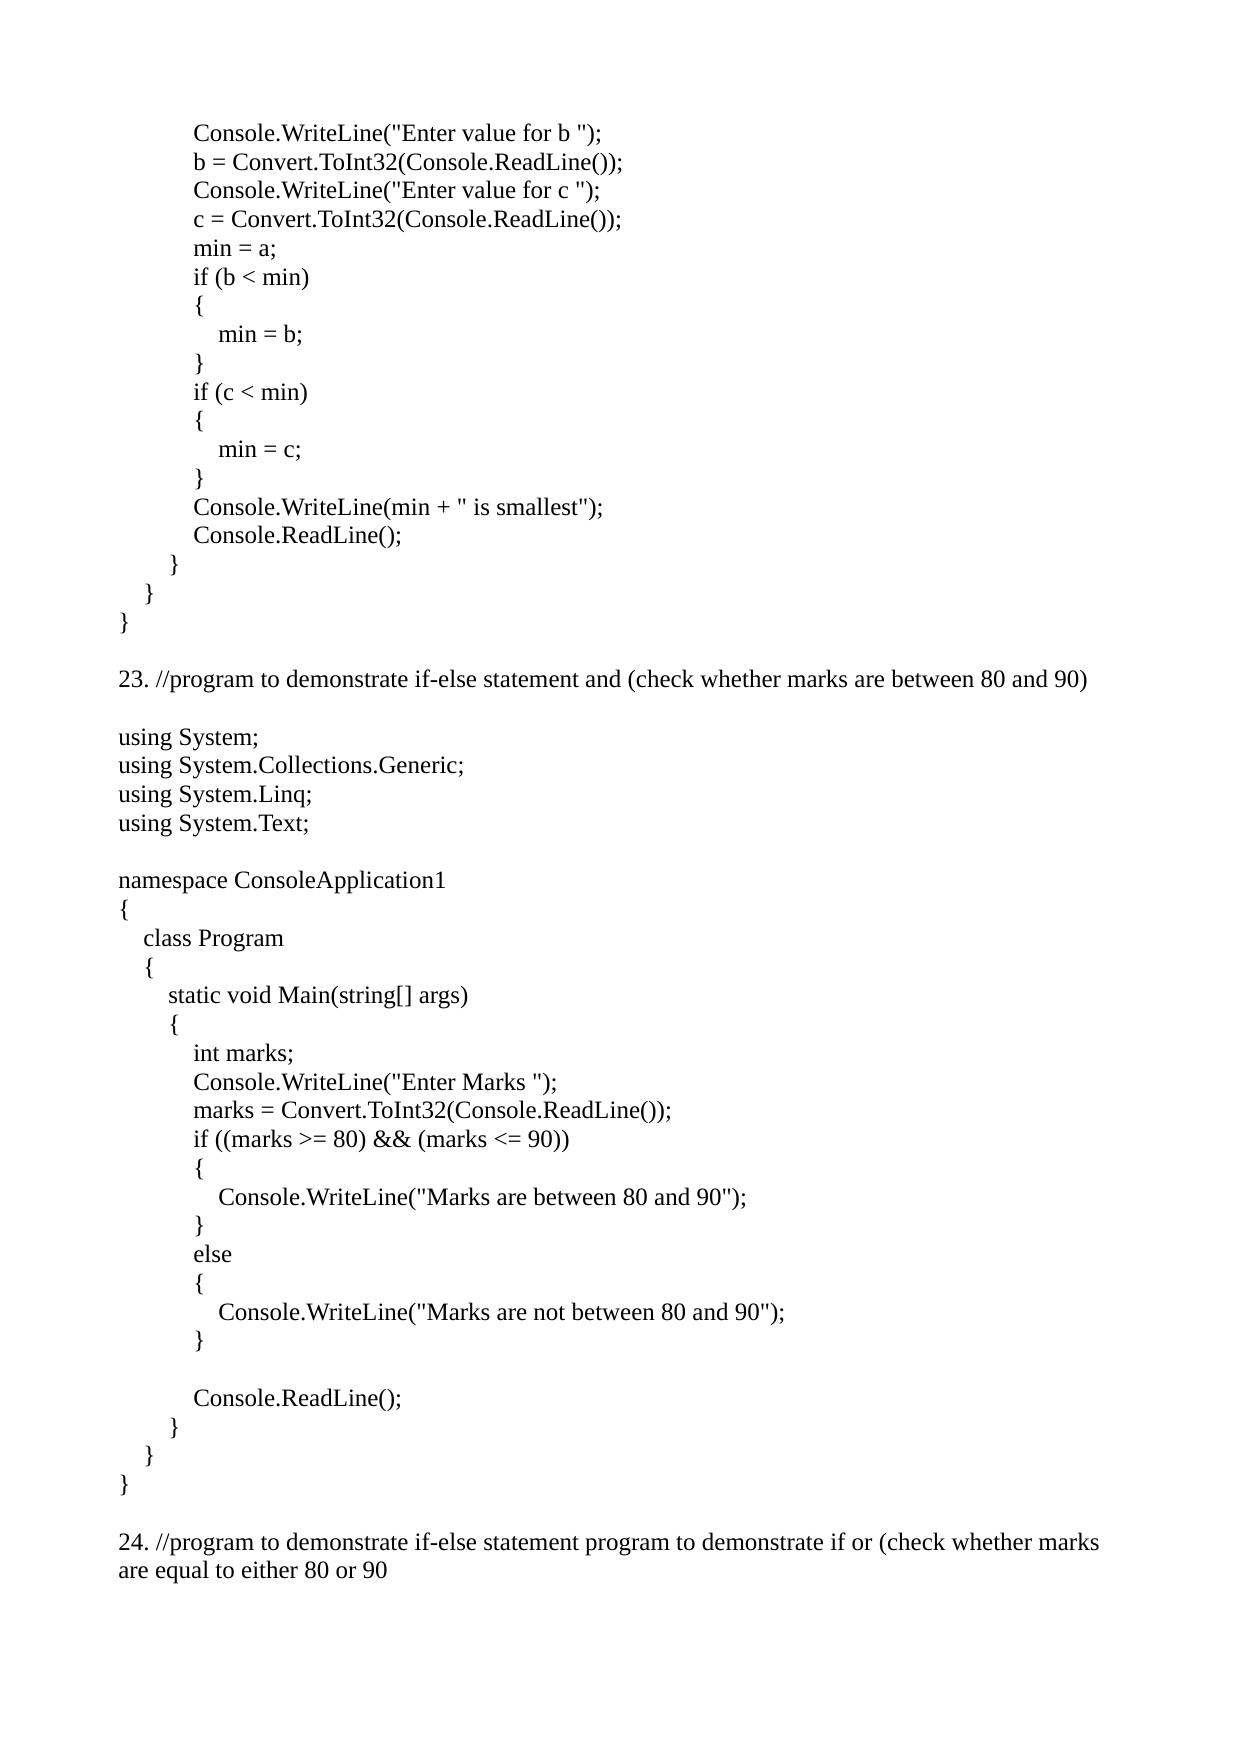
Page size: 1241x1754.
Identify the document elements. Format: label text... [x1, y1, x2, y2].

text } [118, 549, 1122, 578]
text c = Convert.ToInt32(Console.ReadLine()); [118, 204, 1122, 233]
text } [118, 607, 1122, 636]
text using System; [118, 722, 1122, 751]
text Console.WriteLine("Enter value for b "); [118, 118, 1122, 147]
text { [118, 406, 1122, 434]
text } [118, 1441, 1122, 1469]
text { [118, 894, 1122, 923]
text } [118, 1469, 1122, 1498]
text Console.WriteLine("Enter Marks "); [118, 1067, 1122, 1096]
text 23. //program to demonstrate if-else statement and (check whether marks are between 80 and 90) [118, 664, 1122, 693]
text namespace ConsoleApplication1 [118, 866, 1122, 894]
text using System.Collections.Generic; [118, 751, 1122, 779]
text } [118, 1412, 1122, 1441]
text } [118, 1326, 1122, 1354]
text static void Main(string[] args) [118, 981, 1122, 1009]
text { [118, 1009, 1122, 1038]
text min = c; [118, 434, 1122, 463]
text { [118, 291, 1122, 319]
text { [118, 1153, 1122, 1182]
text 24. //program to demonstrate if-else statement program to demonstrate if or (check whether marks are equal to either 80 or 90 [118, 1527, 1122, 1584]
text Console.WriteLine("Marks are not between 80 and 90"); [118, 1297, 1122, 1326]
text } [118, 463, 1122, 492]
text using System.Text; [118, 808, 1122, 837]
text min = b; [118, 319, 1122, 348]
text if (c < min) [118, 377, 1122, 406]
text } [118, 348, 1122, 377]
text Console.WriteLine("Marks are between 80 and 90"); [118, 1182, 1122, 1211]
text Console.WriteLine(min + " is smallest"); [118, 492, 1122, 521]
text { [118, 952, 1122, 981]
text else [118, 1239, 1122, 1268]
text { [118, 1268, 1122, 1297]
text } [118, 1211, 1122, 1239]
text marks = Convert.ToInt32(Console.ReadLine()); [118, 1096, 1122, 1124]
text Console.ReadLine(); [118, 1383, 1122, 1412]
text Console.ReadLine(); [118, 521, 1122, 549]
text b = Convert.ToInt32(Console.ReadLine()); [118, 147, 1122, 176]
text class Program [118, 923, 1122, 952]
text if (b < min) [118, 262, 1122, 291]
text } [118, 578, 1122, 607]
text int marks; [118, 1038, 1122, 1067]
text min = a; [118, 233, 1122, 262]
text using System.Linq; [118, 779, 1122, 808]
text Console.WriteLine("Enter value for c "); [118, 176, 1122, 204]
text if ((marks >= 80) && (marks <= 90)) [118, 1124, 1122, 1153]
